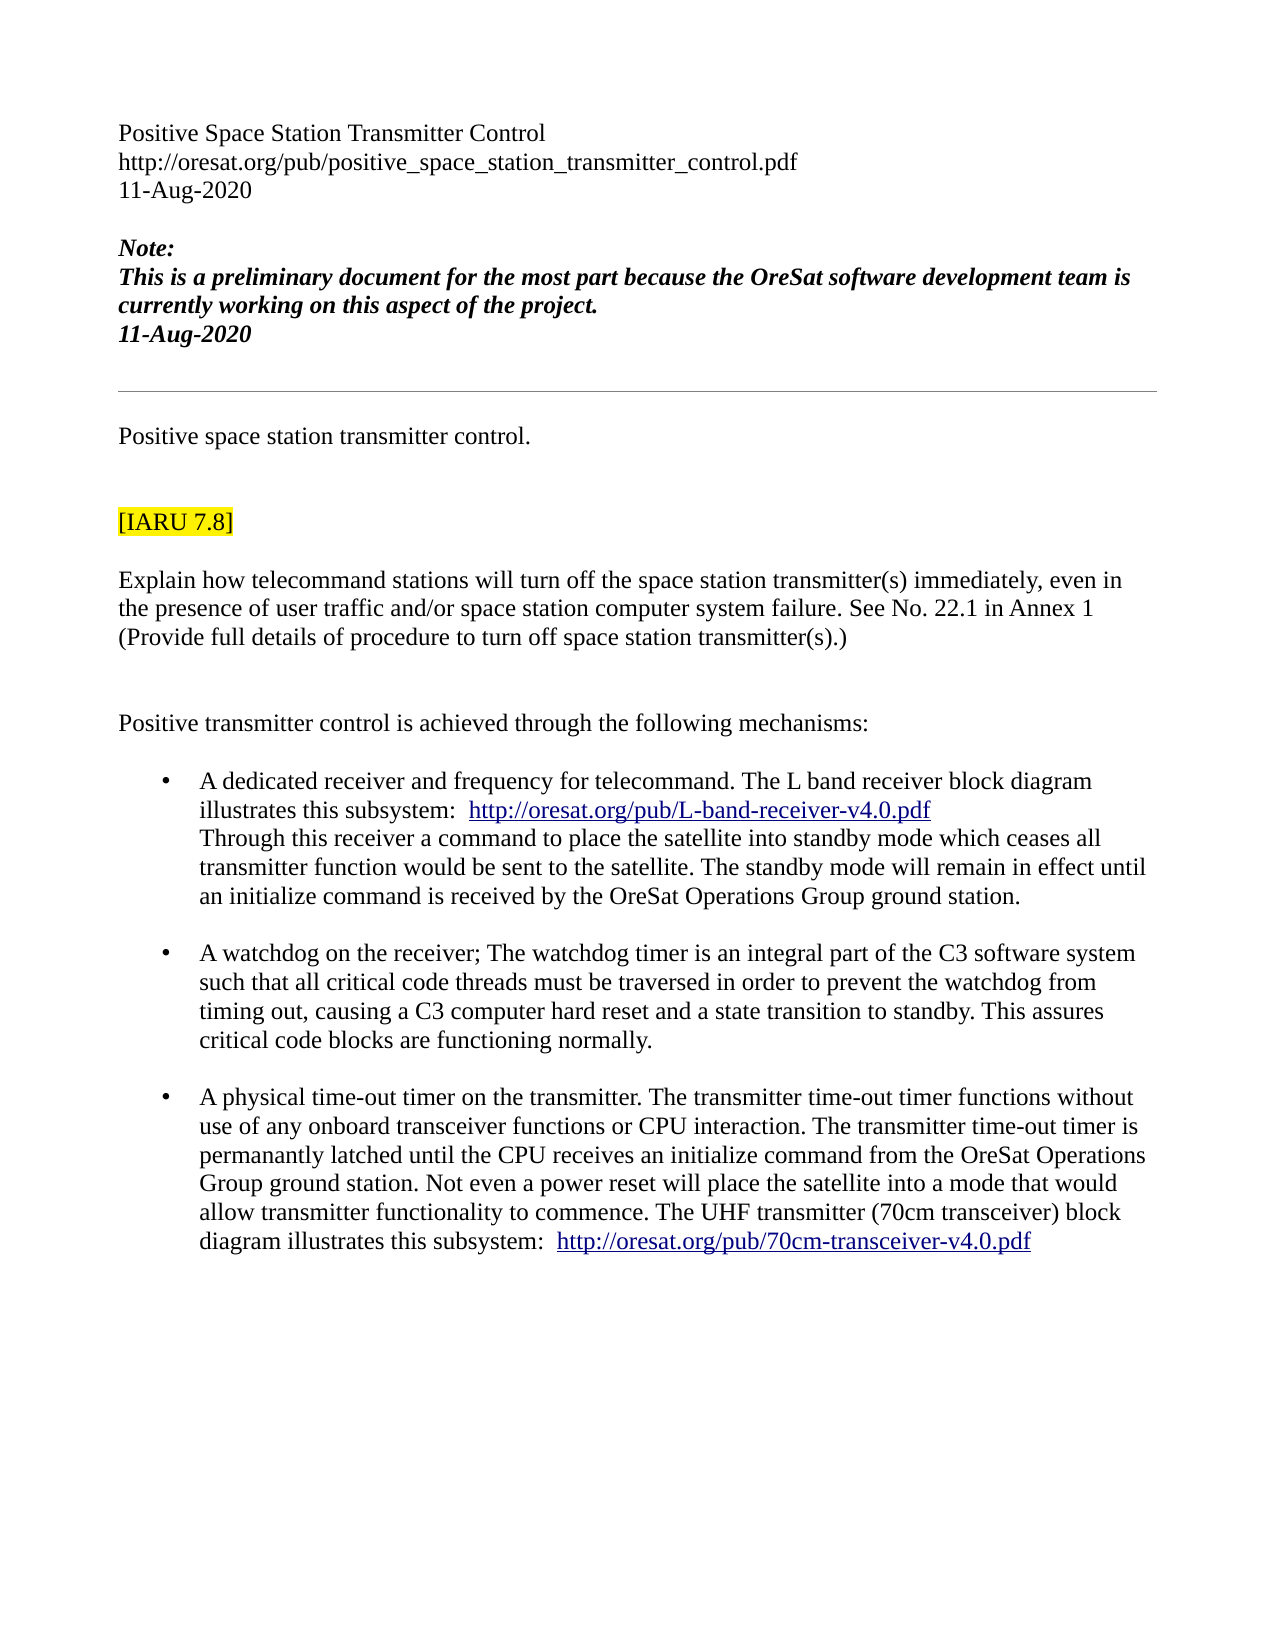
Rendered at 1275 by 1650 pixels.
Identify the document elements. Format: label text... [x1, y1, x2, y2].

list A dedicated receiver and frequency for telecommand. The L band receiver block diagram illustrates this subsystem: http://oresat.org/pub/L-band-receiver-v4.0.pdf [162, 766, 1157, 823]
text Positive space station transmitter control. [118, 421, 1157, 450]
text Explain how telecommand stations will turn off the space station transmitter(s) immediately, even in the presence of user traffic and/or space station computer system failure. See No. 22.1 in Annex 1 [118, 565, 1157, 622]
text Note: [118, 233, 1157, 262]
text 11-Aug-2020 [118, 319, 1157, 348]
text Positive transmitter control is achieved through the following mechanisms: [118, 708, 1157, 737]
list A physical time-out timer on the transmitter. The transmitter time-out timer functions without use of any onboard transceiver functions or CPU interaction. The transmitter time-out timer is permanantly latched until the CPU receives an initialize command from the OreSat Operations Group ground station. Not even a power reset will place the satellite into a mode that would allow transmitter functionality to commence. The UHF transmitter (70cm transceiver) block diagram illustrates this subsystem: http://oresat.org/pub/70cm-transceiver-v4.0.pdf [162, 1082, 1157, 1255]
text Positive Space Station Transmitter Control [118, 118, 1157, 147]
text 11-Aug-2020 [118, 176, 1157, 204]
text (Provide full details of procedure to turn off space station transmitter(s).) [118, 622, 1157, 651]
text This is a preliminary document for the most part because the OreSat software development team is currently working on this aspect of the project. [118, 262, 1157, 319]
text [IARU 7.8] [118, 507, 1157, 536]
text http://oresat.org/pub/positive_space_station_transmitter_control.pdf [118, 147, 1157, 176]
list A watchdog on the receiver; The watchdog timer is an integral part of the C3 software system such that all critical code threads must be traversed in order to prevent the watchdog from timing out, causing a C3 computer hard reset and a state transition to standby. This assures critical code blocks are functioning normally. [162, 938, 1157, 1053]
list Through this receiver a command to place the satellite into standby mode which ceases all transmitter function would be sent to the satellite. The standby mode will remain in effect until an initialize command is received by the OreSat Operations Group ground station. [162, 823, 1157, 910]
